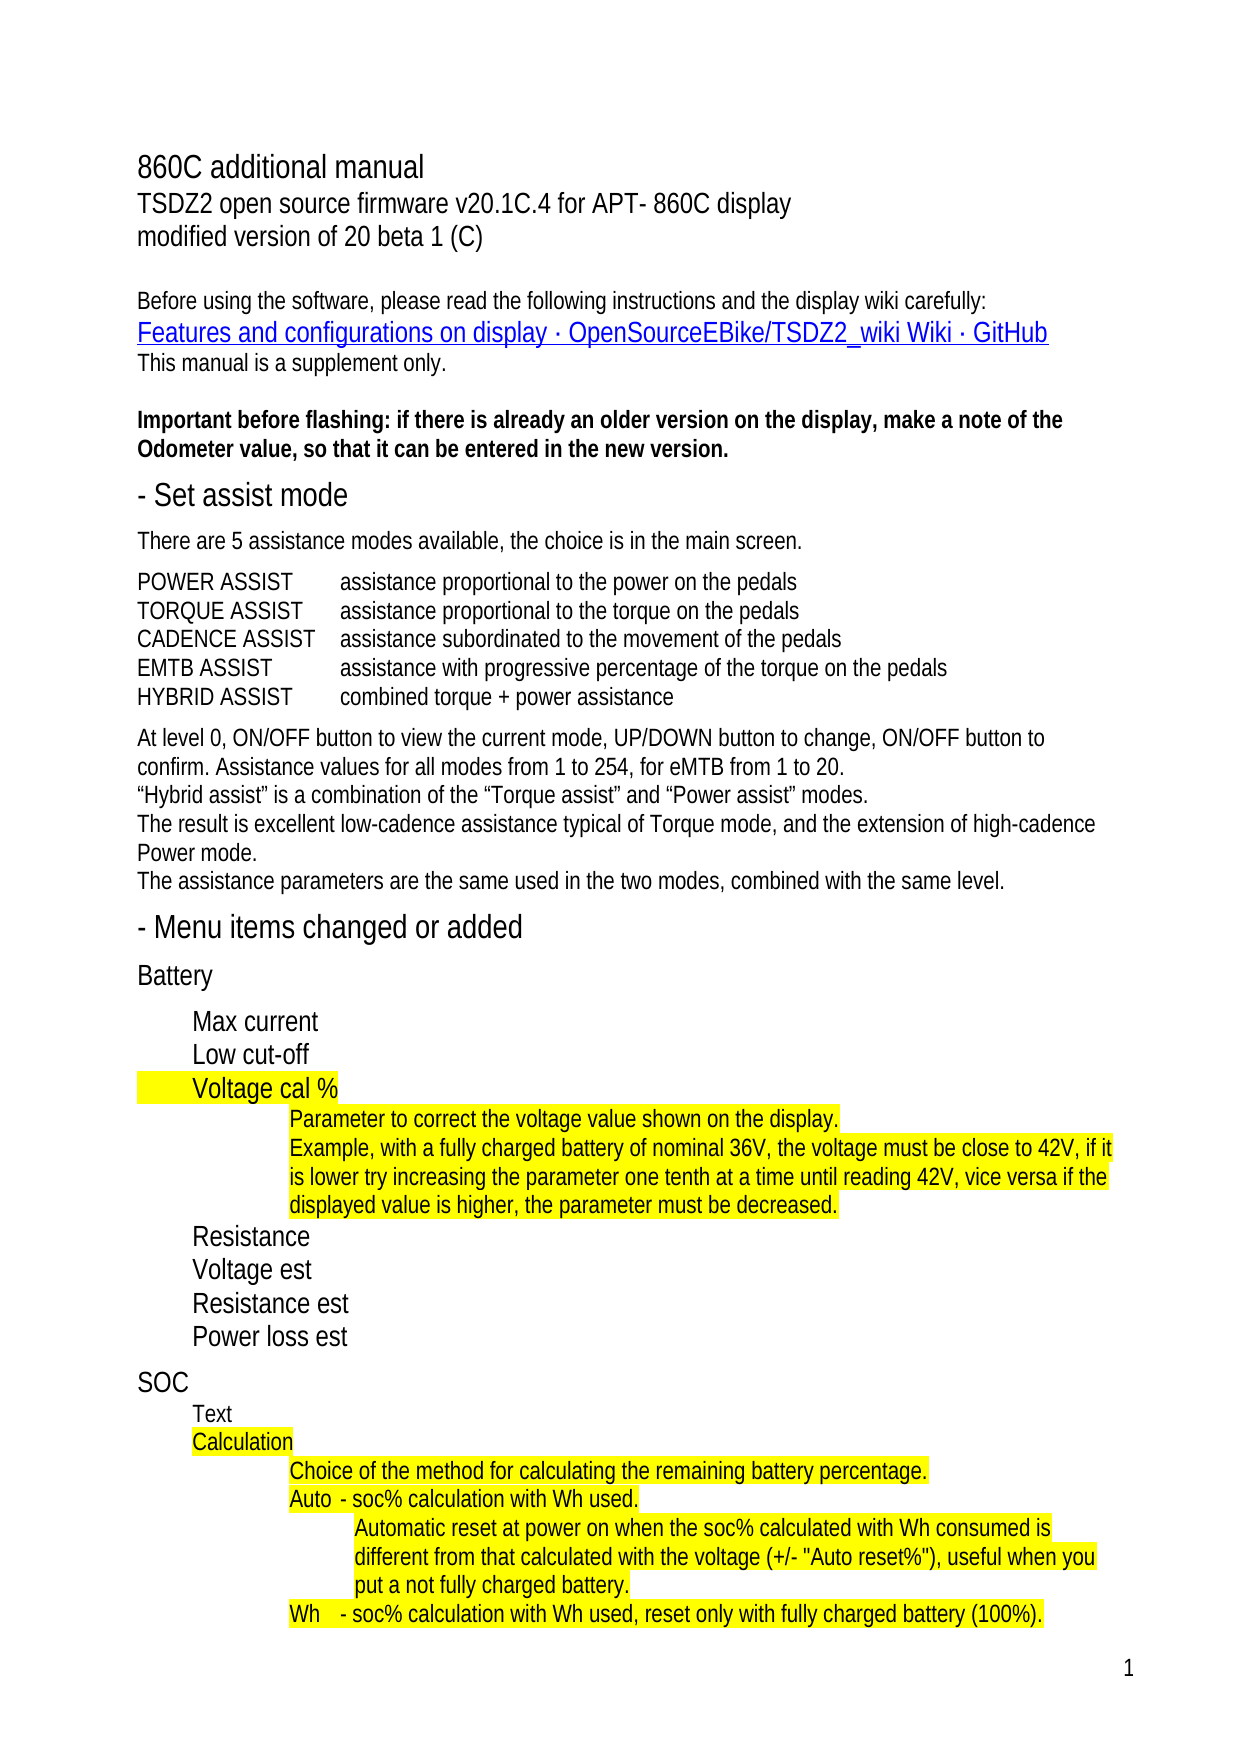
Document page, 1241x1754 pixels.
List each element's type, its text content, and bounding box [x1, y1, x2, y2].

text EMTB ASSIST assistance with progressive percentage of the torque on the pedals [137, 653, 1122, 682]
text Resistance est [137, 1286, 1122, 1319]
text Battery [137, 958, 1122, 991]
text Resistance [137, 1219, 1122, 1252]
text The assistance parameters are the same used in the two modes, combined with the same level. [137, 866, 1122, 895]
text Calculation [137, 1427, 1122, 1456]
text Before using the software, please read the following instructions and the display wiki carefully: [137, 286, 1122, 315]
text Low cut-off [137, 1037, 1122, 1071]
text Wh - soc% calculation with Wh used, reset only with fully charged battery (100%). [289, 1599, 1122, 1628]
text Important before flashing: if there is already an older version on the display, make a note of the Odometer value, so that it can be entered in the new version. [137, 406, 1122, 463]
text SOC [137, 1365, 1122, 1398]
text modified version of 20 beta 1 (C) [137, 219, 1122, 253]
text Automatic reset at power on when the soc% calculated with Wh consumed is different from that calculated with the voltage (+/- "Auto reset%"), useful when you put a not fully charged battery. [354, 1513, 1122, 1599]
text Voltage est [137, 1252, 1122, 1286]
text - Menu items changed or added [137, 907, 1122, 946]
text Example, with a fully charged battery of nominal 36V, the voltage must be close to 42V, if it is lower try increasing the parameter one tenth at a time until reading 42V, vice versa if the displayed value is higher, the parameter must be decreased. [289, 1133, 1122, 1219]
text HYBRID ASSIST combined torque + power assistance [137, 682, 1122, 710]
text Auto - soc% calculation with Wh used. [289, 1484, 1122, 1513]
text 860C additional manual [137, 148, 1122, 186]
text At level 0, ON/OFF button to view the current mode, UP/DOWN button to change, ON/OFF button to confirm. Assistance values for all modes from 1 to 254, for eMTB from 1 to 20. [137, 723, 1122, 780]
text Power loss est [137, 1319, 1122, 1353]
text TORQUE ASSIST assistance proportional to the torque on the pedals [137, 596, 1122, 624]
text Parameter to correct the voltage value shown on the display. [289, 1104, 1122, 1133]
text TSDZ2 open source firmware v20.1C.4 for APT- 860C display [137, 186, 1122, 219]
text CADENCE ASSIST assistance subordinated to the movement of the pedals [137, 624, 1122, 653]
text There are 5 assistance modes available, the choice is in the main screen. [137, 526, 1122, 555]
text Features and configurations on display · OpenSourceEBike/TSDZ2_wiki Wiki · GitHub [137, 315, 1122, 348]
text - Set assist mode [137, 475, 1122, 513]
text Choice of the method for calculating the remaining battery percentage. [289, 1456, 1122, 1484]
text This manual is a supplement only. [137, 348, 1122, 377]
text “Hybrid assist” is a combination of the “Torque assist” and “Power assist” modes. [137, 780, 1122, 809]
text POWER ASSIST assistance proportional to the power on the pedals [137, 567, 1122, 596]
text The result is excellent low-cadence assistance typical of Torque mode, and the extension of high-cadence Power mode. [137, 809, 1122, 866]
text Text [137, 1398, 1122, 1427]
text Voltage cal % [137, 1071, 1122, 1104]
text Max current [137, 1004, 1122, 1037]
